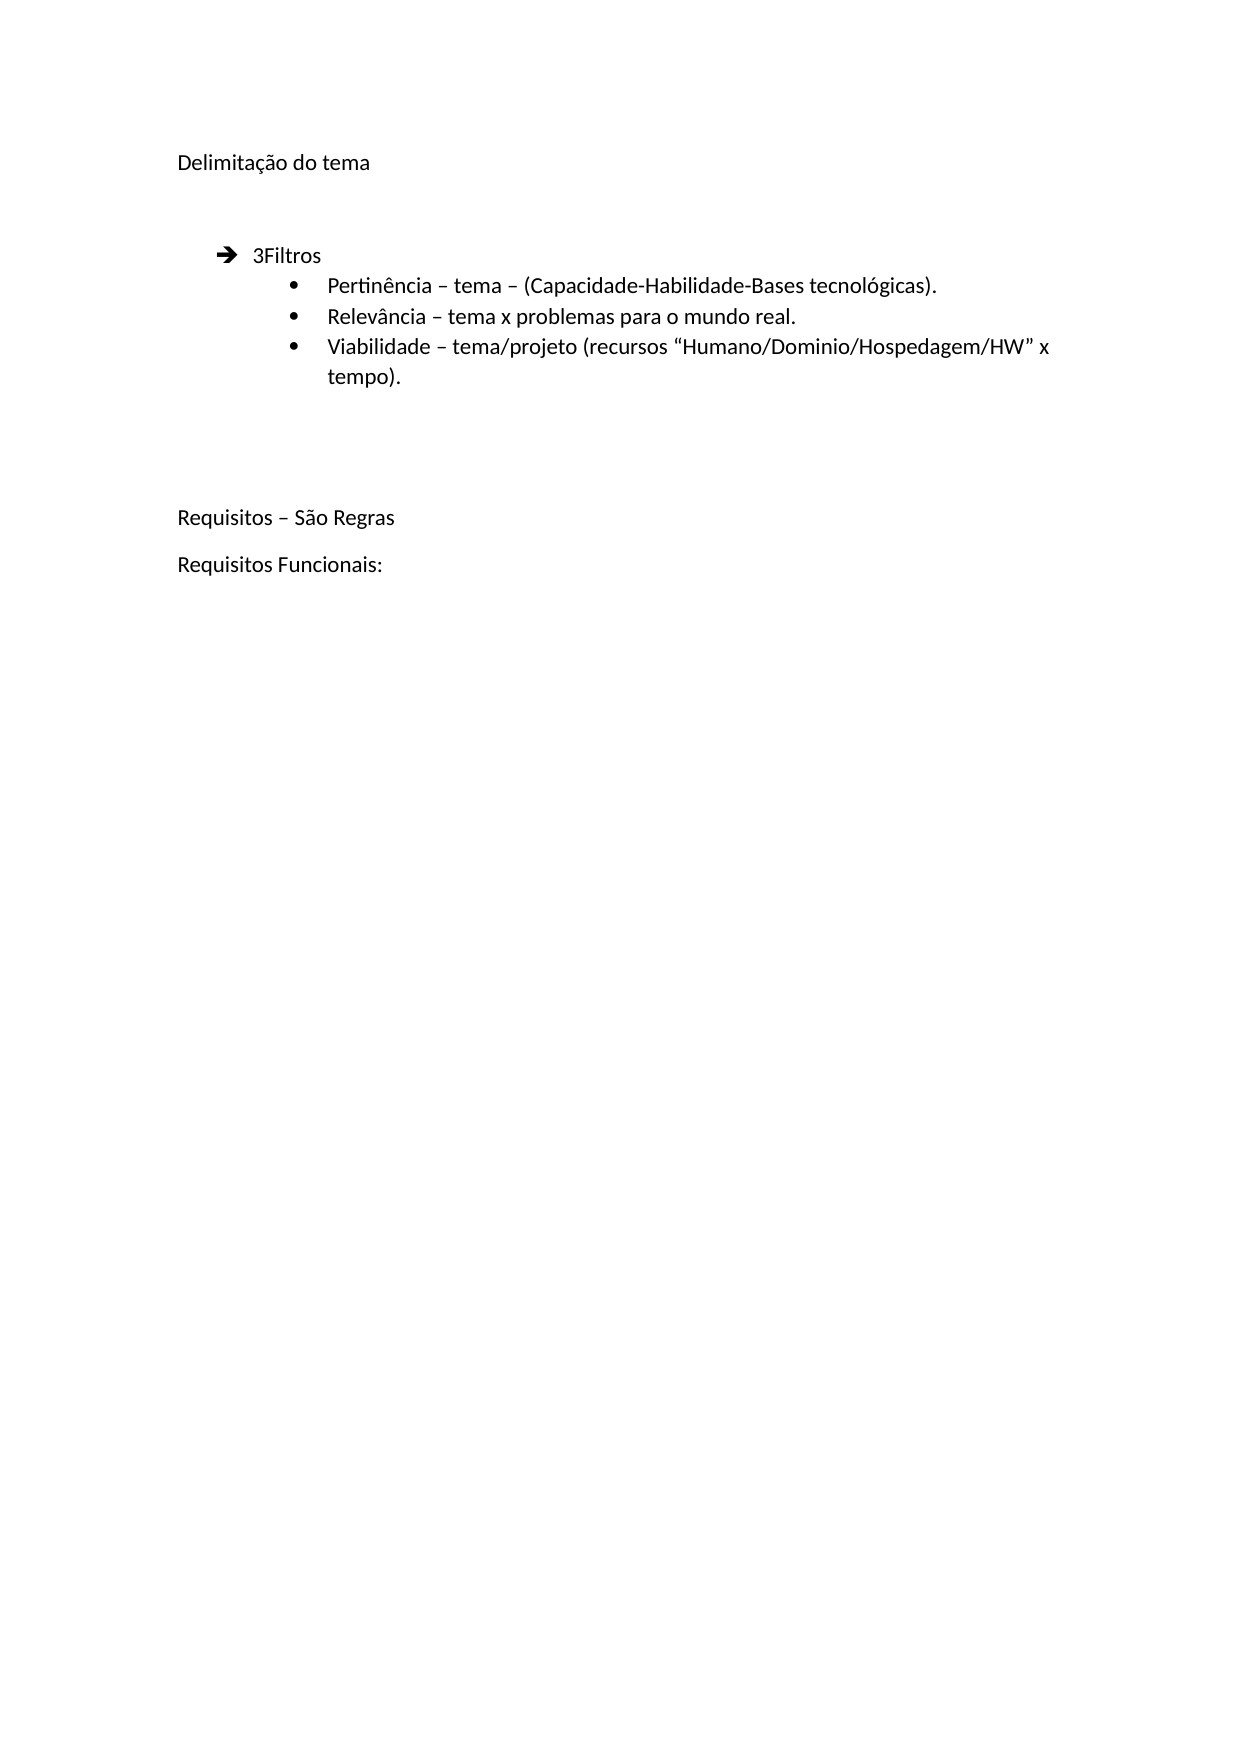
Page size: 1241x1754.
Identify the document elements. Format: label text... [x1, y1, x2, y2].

text Requisitos Funcionais: [177, 550, 1063, 578]
list Relevância – tema x problemas para o mundo real. [290, 302, 1063, 330]
list Viabilidade – tema/projeto (recursos “Humano/Dominio/Hospedagem/HW” x tempo). [290, 332, 1063, 390]
text Delimitação do tema [177, 148, 1063, 176]
list Pertinência – tema – (Capacidade-Habilidade-Bases tecnológicas). [290, 272, 1063, 299]
text Requisitos – São Regras [177, 503, 1063, 531]
list 3Filtros [215, 241, 1063, 269]
